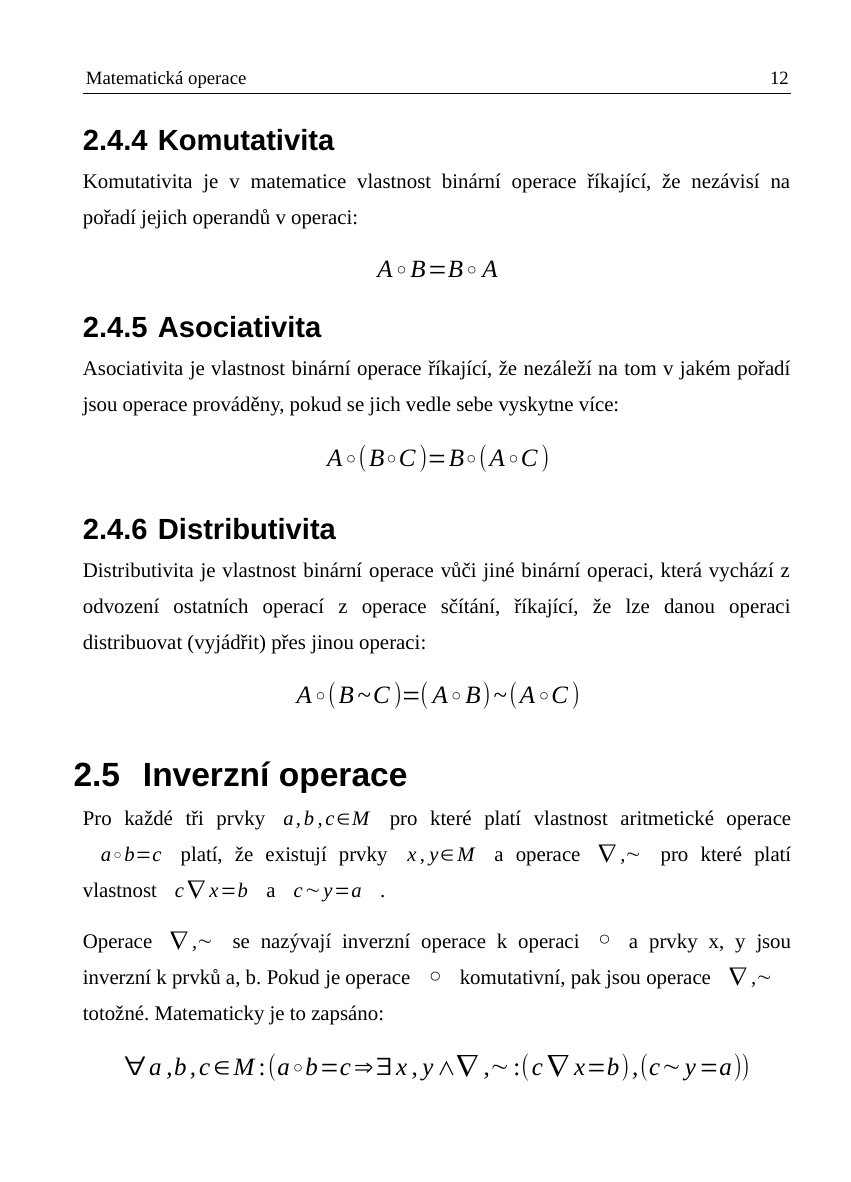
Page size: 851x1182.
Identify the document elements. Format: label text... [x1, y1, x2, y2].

text Operacese nazývají inverzní operace k operacia prvky x, y jsou inverzní k prvků a, b. Pokud je operacekomutativní, pak jsou operacetotožné. Matematicky je to zapsáno: [83, 929, 791, 1025]
subtitle Asociativita [83, 310, 791, 344]
text Pro každé tři prvkypro které platí vlastnost aritmetické operaceplatí, že existují prvkya operacepro které platí vlastnosta. [83, 806, 791, 902]
text Komutativita je v matematice vlastnost binární operace říkající, že nezávisí na pořadí jejich operandů v operaci: [83, 169, 791, 229]
subtitle Komutativita [83, 123, 791, 156]
subtitle Distributivita [83, 512, 791, 545]
text Asociativita je vlastnost binární operace říkající, že nezáleží na tom v jakém pořadí jsou operace prováděny, pokud se jich vedle sebe vyskytne více: [83, 356, 791, 416]
subtitle Inverzní operace [73, 755, 791, 794]
text Distributivita je vlastnost binární operace vůči jiné binární operaci, která vychází z odvození ostatních operací z operace sčítání, říkající, že lze danou operaci distribuovat (vyjádřit) přes jinou operaci: [83, 558, 791, 654]
